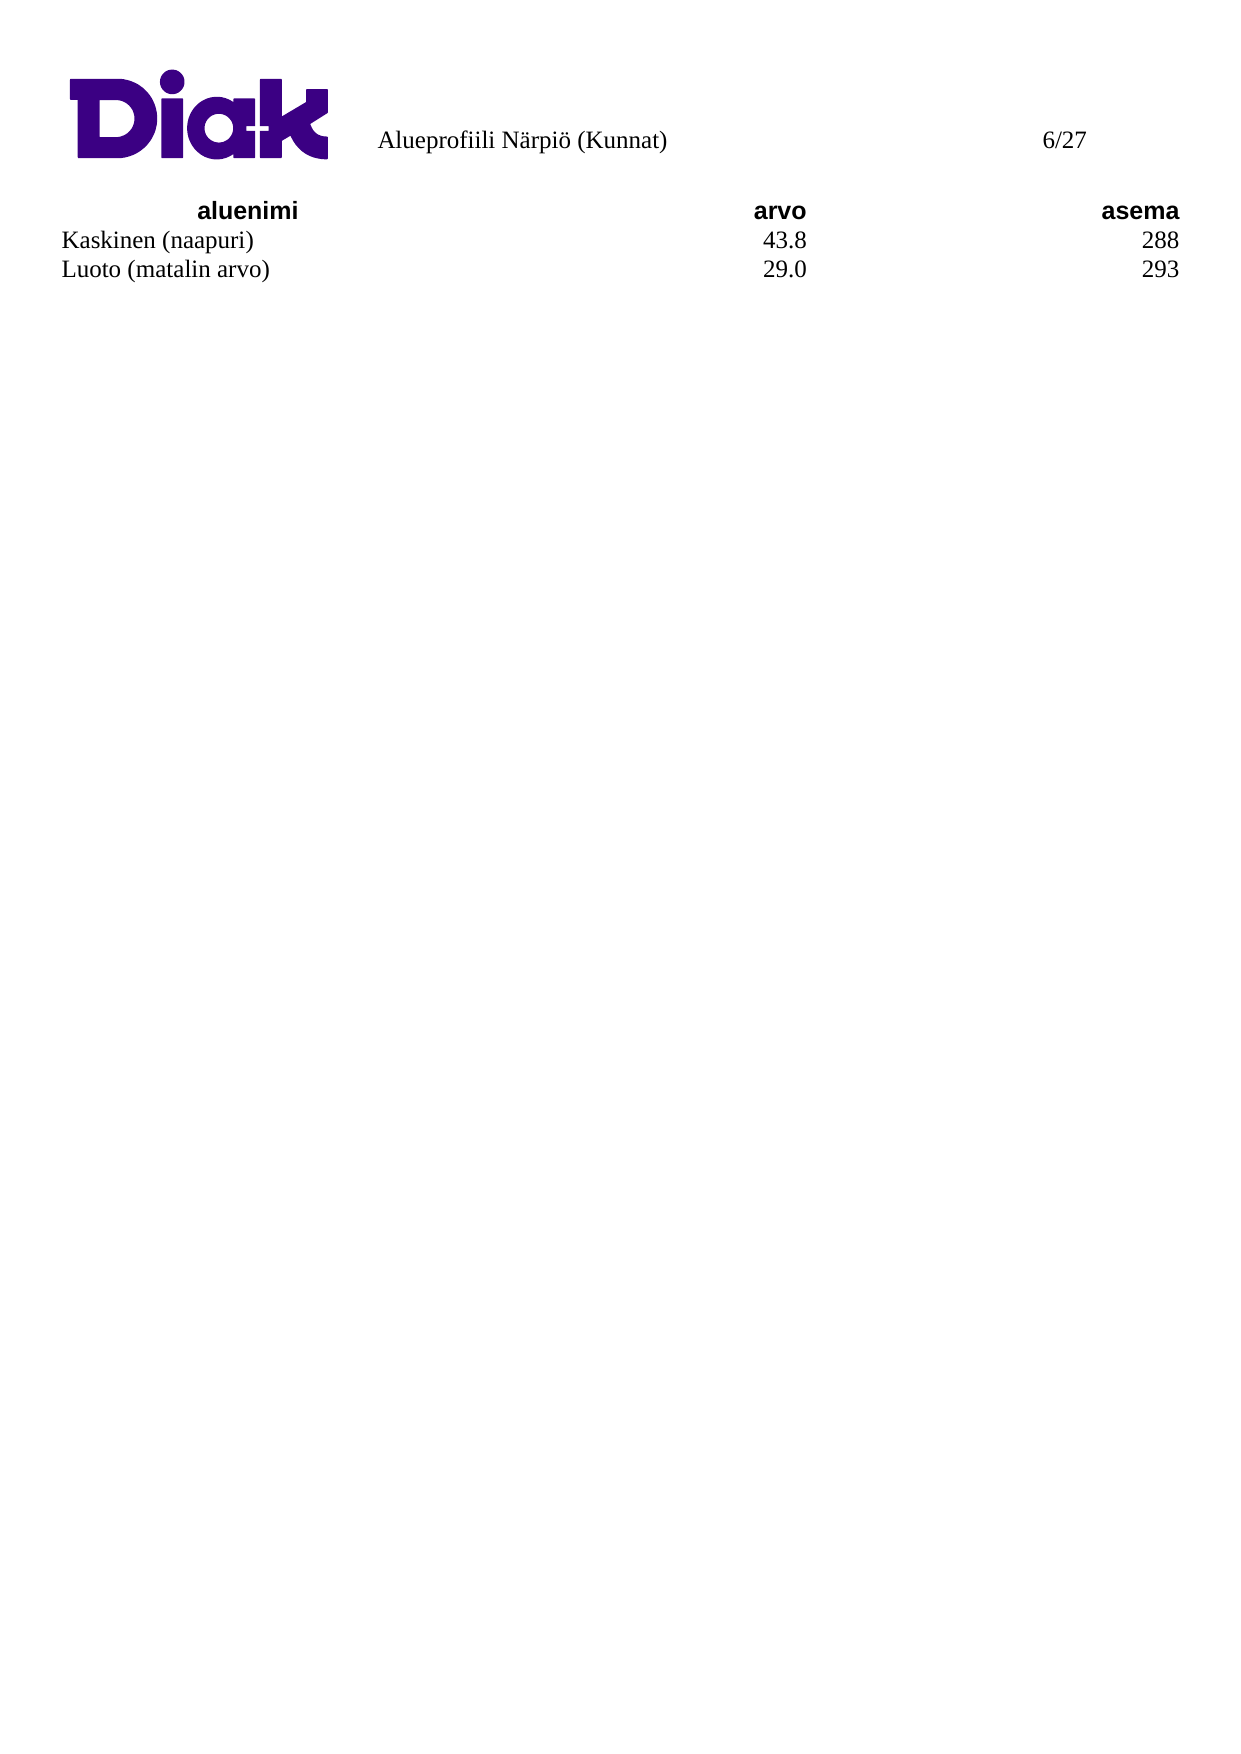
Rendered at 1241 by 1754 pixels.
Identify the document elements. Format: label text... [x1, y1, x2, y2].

table_cell 288 [806, 225, 1179, 254]
table_header arvo [434, 196, 806, 225]
table_cell 29.0 [434, 254, 806, 282]
table_cell 293 [806, 254, 1179, 282]
table_header aluenimi [61, 196, 434, 225]
table_cell Kaskinen (naapuri) [61, 225, 434, 254]
table_header asema [806, 196, 1179, 225]
table_cell Luoto (matalin arvo) [61, 254, 434, 282]
table_cell 43.8 [434, 225, 806, 254]
